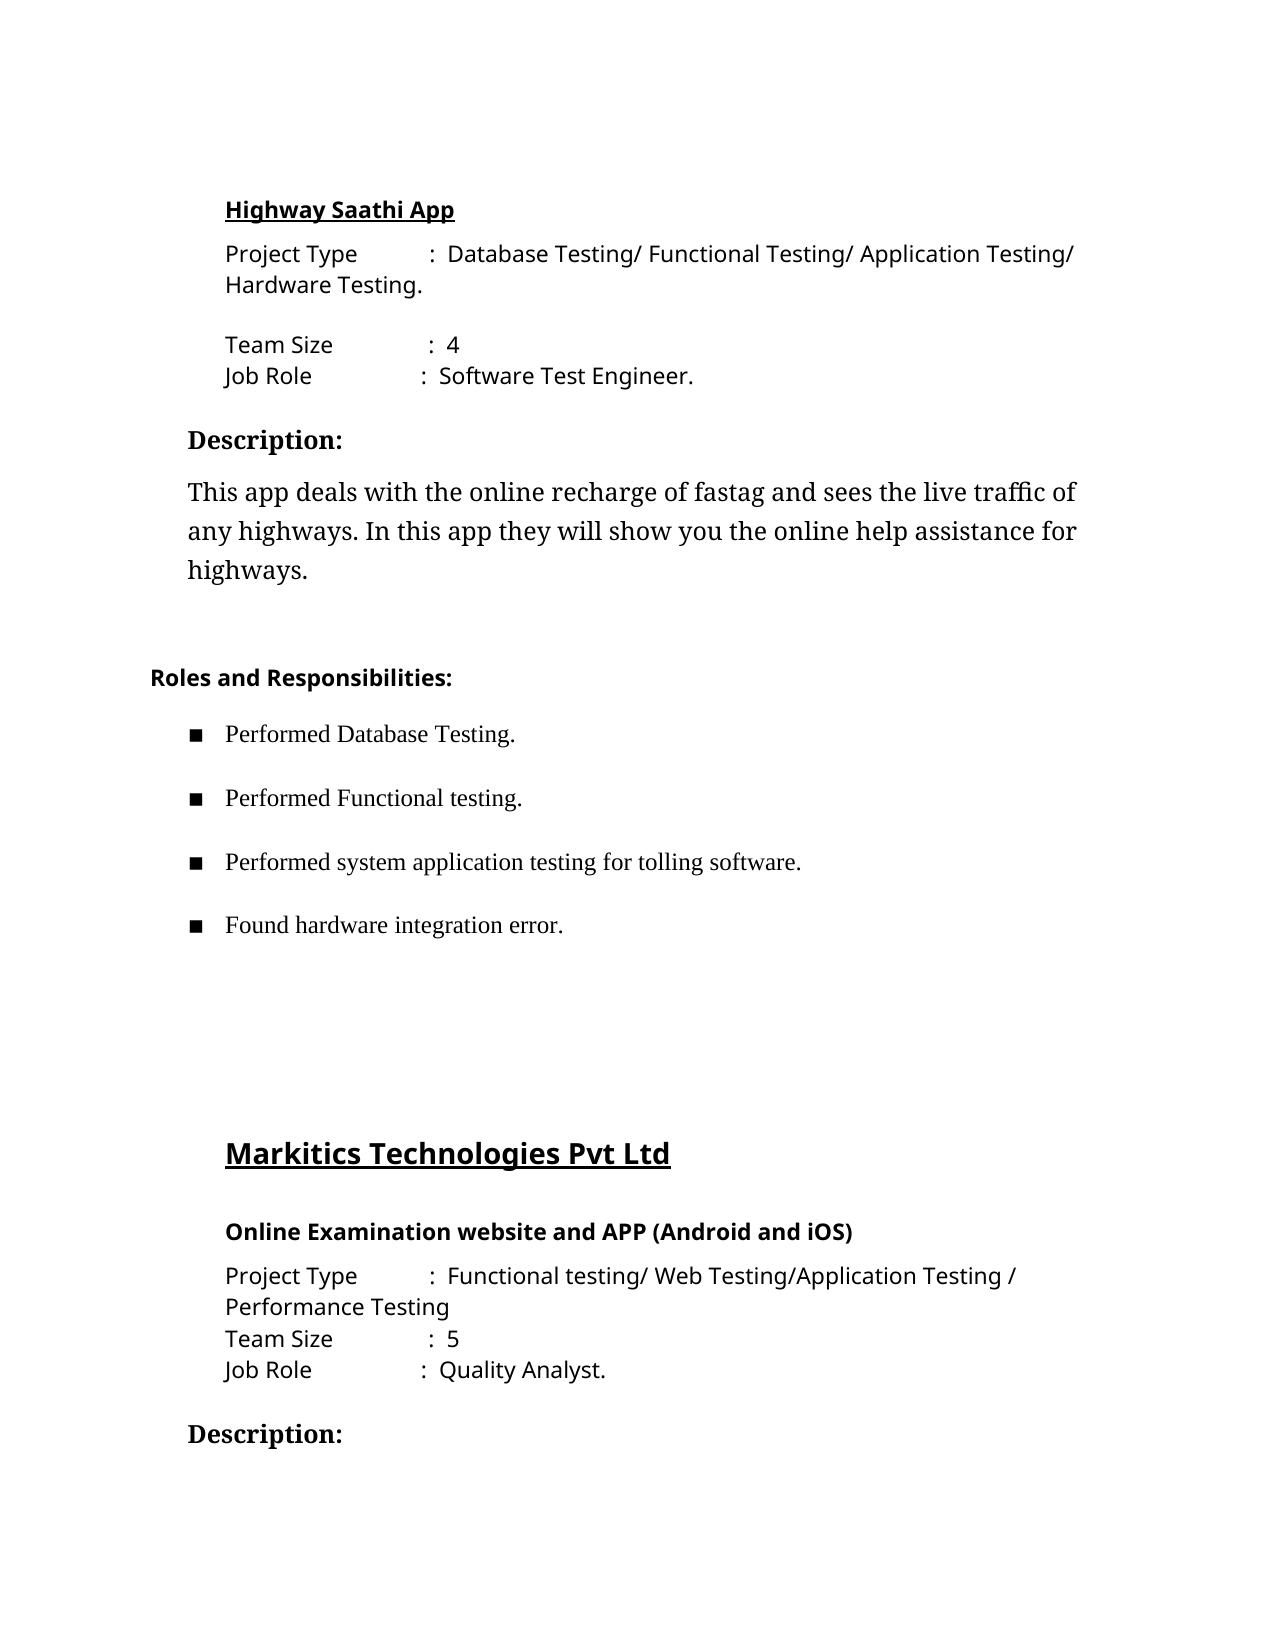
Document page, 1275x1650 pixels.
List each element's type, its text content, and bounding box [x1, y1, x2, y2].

list Performed system application testing for tolling software. [187, 833, 1087, 884]
text Roles and Responsibilities: [150, 662, 1087, 693]
text Job Role : Quality Analyst. [225, 1354, 1087, 1385]
text Team Size : 5 [225, 1323, 1087, 1354]
text Team Size : 4 [225, 329, 1087, 360]
list Performed Database Testing. [187, 705, 1087, 757]
text Highway Saathi App [225, 194, 1117, 225]
text Project Type : Functional testing/ Web Testing/Application Testing / Performance Testing [225, 1260, 1117, 1323]
list Performed Functional testing. [187, 769, 1087, 820]
text Markitics Technologies Pvt Ltd [225, 1133, 1087, 1173]
text Online Examination website and APP (Android and iOS) [225, 1216, 1117, 1248]
text Job Role : Software Test Engineer. [225, 360, 1087, 391]
text Description: [187, 1416, 1087, 1450]
text Project Type : Database Testing/ Functional Testing/ Application Testing/ Hardware Testing. [225, 237, 1117, 300]
text This app deals with the online recharge of fastag and sees the live traffic of any highways. In this app they will show you the online help assistance for highways. [187, 474, 1087, 587]
text Description: [187, 422, 1087, 457]
list Found hardware integration error. [187, 897, 1087, 948]
